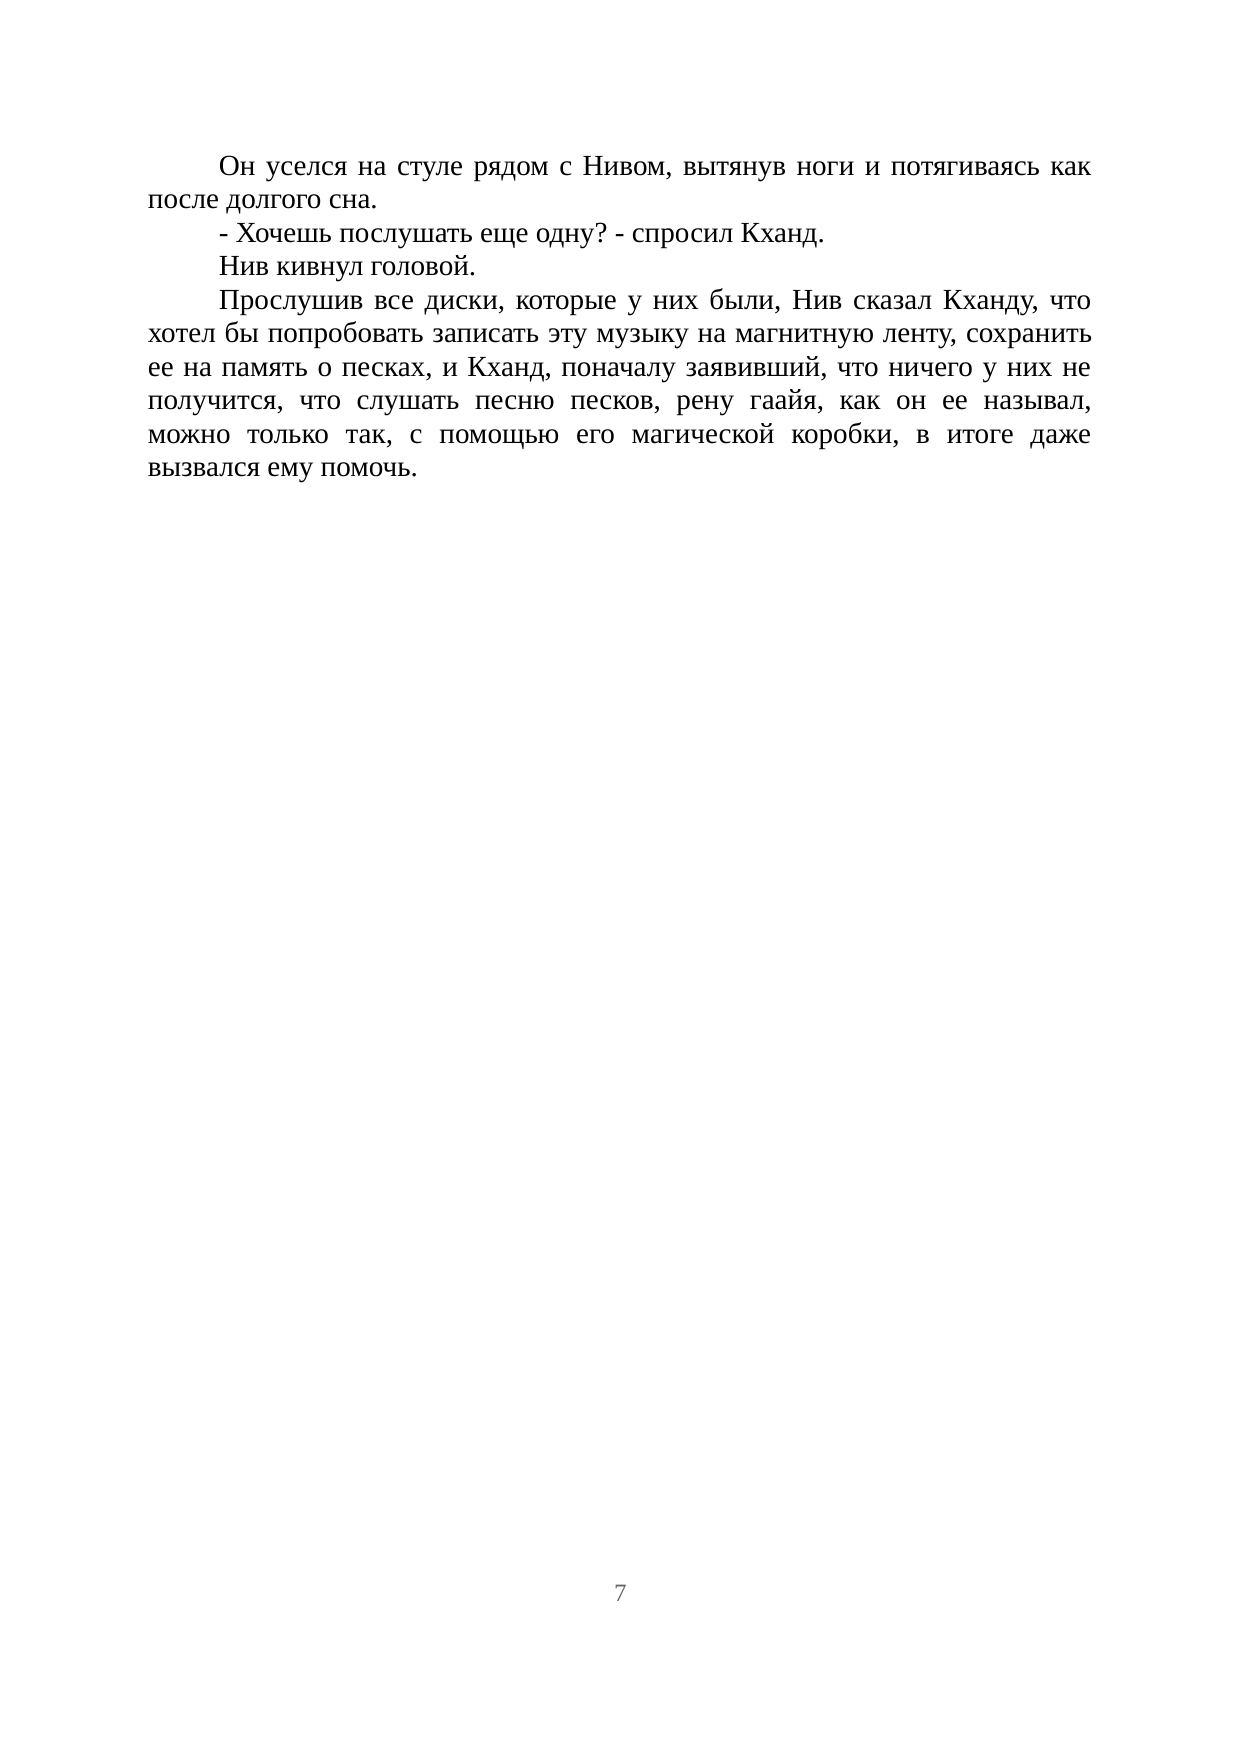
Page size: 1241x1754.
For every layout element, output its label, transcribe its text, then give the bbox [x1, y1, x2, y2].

text Нив кивнул головой. [148, 248, 1093, 282]
text - Хочешь послушать еще одну? - спросил Кханд. [148, 215, 1093, 248]
text Он уселся на стуле рядом с Нивом, вытянув ноги и потягиваясь как после долгого сна. [148, 148, 1093, 215]
text Прослушив все диски, которые у них были, Нив сказал Кханду, что хотел бы попробовать записать эту музыку на магнитную ленту, сохранить ее на память о песках, и Кханд, поначалу заявивший, что ничего у них не получится, что слушать песню песков, рену гаайя, как он ее называл, можно только так, с помощью его магической коробки, в итоге даже вызвался ему помочь. [148, 282, 1093, 483]
